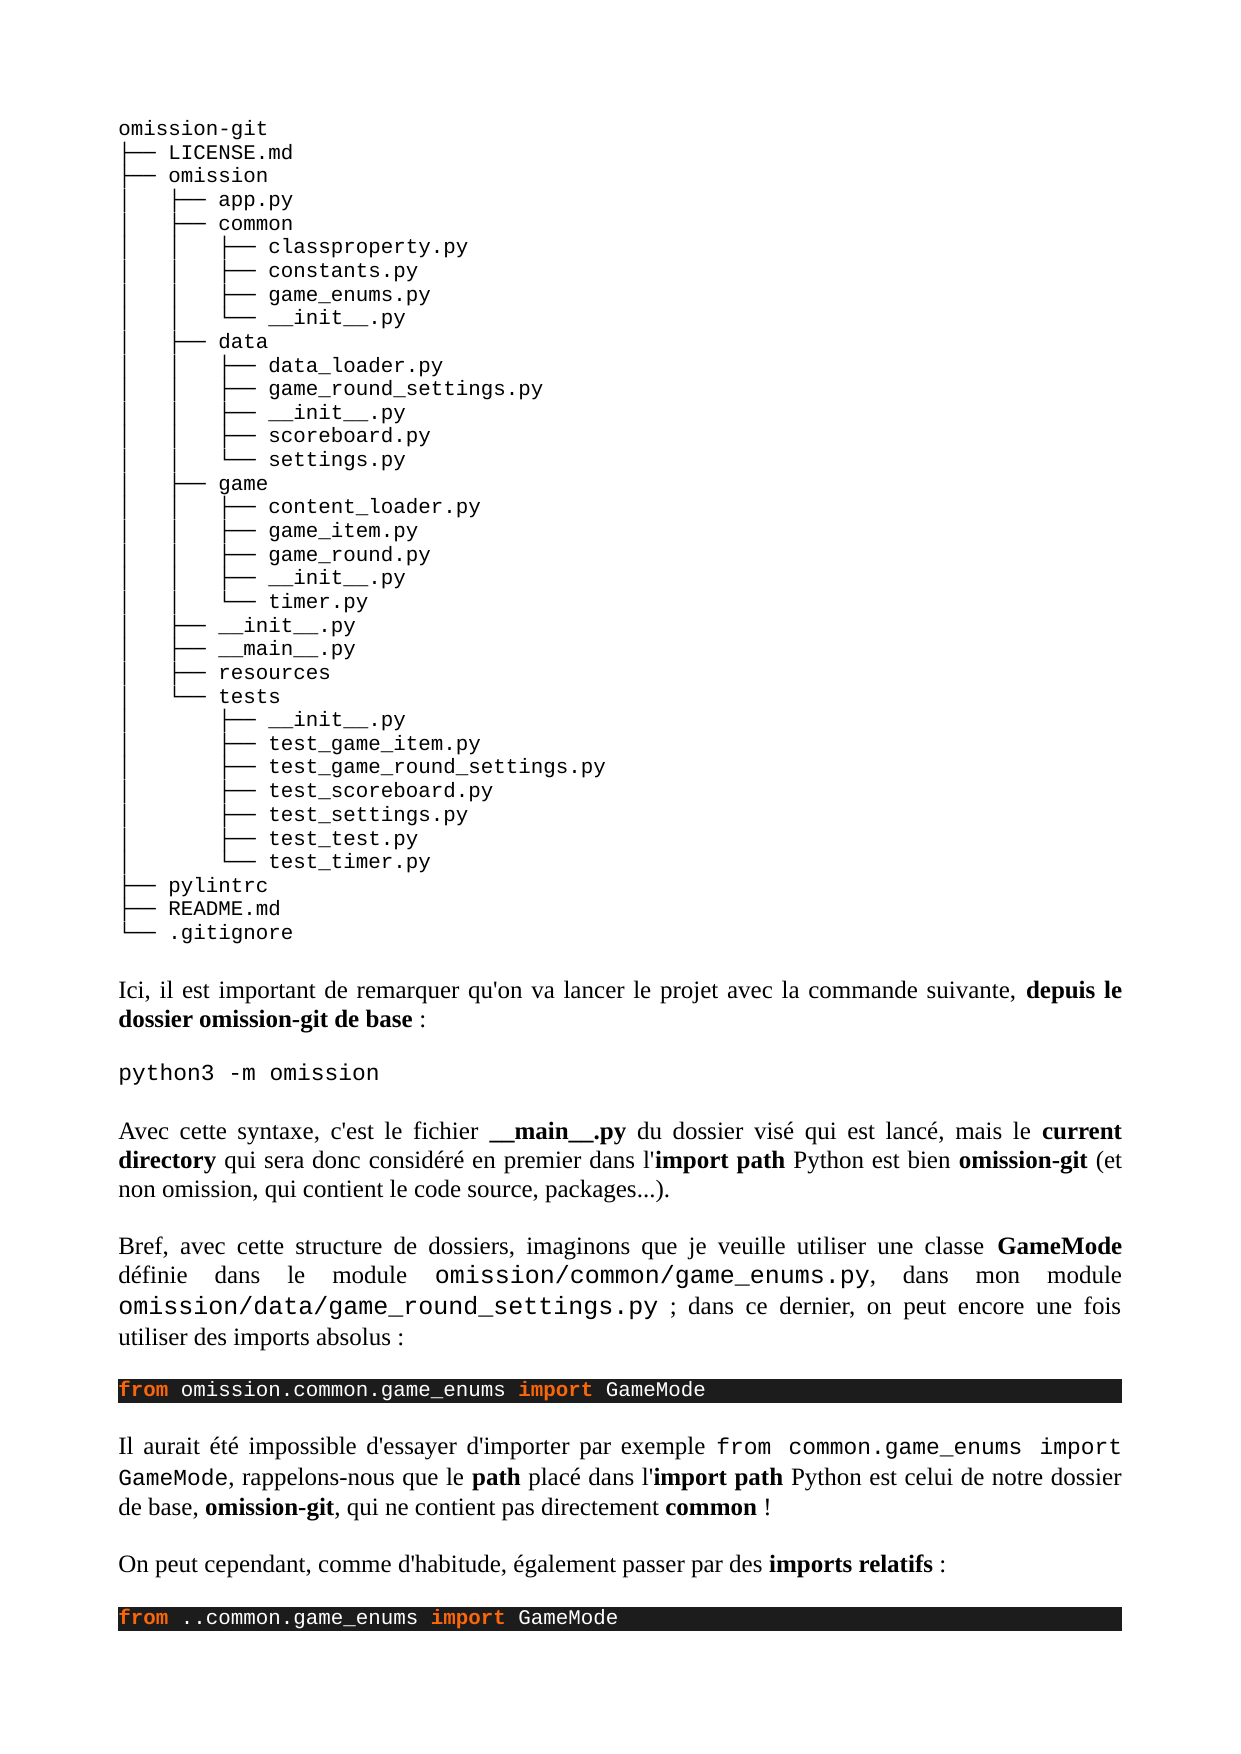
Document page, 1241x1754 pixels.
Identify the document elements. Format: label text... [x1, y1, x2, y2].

text │ │ ├── game_enums.py [125, 284, 174, 307]
text │ │ ├── game_round.py [125, 544, 174, 567]
text Ici, il est important de remarquer qu'on va lancer le projet avec la commande suivante, depuis le dossier omission-git de base : [118, 975, 1122, 1033]
text ├── LICENSE.md [125, 142, 1122, 165]
text │ │ ├── game_enums.py [175, 284, 224, 307]
text │ ├── common [175, 213, 1122, 236]
text │ └── tests [125, 686, 1122, 709]
text │ ├── data [175, 331, 1122, 354]
text │ ├── __init__.py [125, 615, 174, 638]
text from ..common.game_enums import GameMode [118, 1607, 1122, 1631]
text │ │ ├── game_enums.py [225, 284, 1122, 307]
text omission-git [118, 118, 1122, 142]
text │ ├── test_scoreboard.py [118, 780, 1122, 804]
text ├── omission [118, 165, 1122, 189]
text │ ├── common [125, 213, 174, 236]
text python3 -m omission [118, 1061, 1122, 1087]
text │ │ └── timer.py [118, 591, 1122, 615]
text │ │ ├── __init__.py [225, 402, 1122, 426]
text │ │ ├── __init__.py [118, 567, 1122, 591]
text │ │ ├── game_round_settings.py [118, 378, 1122, 402]
text │ ├── __init__.py [175, 615, 1122, 638]
text ├── README.md [118, 898, 1122, 922]
text │ ├── data [125, 331, 174, 354]
text │ │ ├── game_item.py [118, 520, 1122, 544]
text │ │ ├── game_round.py [175, 544, 224, 567]
text │ ├── test_game_item.py [125, 733, 224, 757]
text │ │ └── __init__.py [118, 307, 1122, 331]
text Avec cette syntaxe, c'est le fichier __main__.py du dossier visé qui est lancé, mais le current directory qui sera donc considéré en premier dans l'import path Python est bien omission-git (et non omission, qui contient le code source, packages...). [118, 1116, 1122, 1202]
text Bref, avec cette structure de dossiers, imaginons que je veuille utiliser une classe GameMode définie dans le module omission/common/game_enums.py, dans mon module omission/data/game_round_settings.py ; dans ce dernier, on peut encore une fois utiliser des imports absolus : [118, 1231, 1122, 1350]
text └── .gitignore [118, 922, 1122, 946]
text │ │ └── settings.py [118, 449, 1122, 473]
text from omission.common.game_enums import GameMode [118, 1379, 1122, 1403]
text │ │ ├── content_loader.py [118, 496, 1122, 520]
text Il aurait été impossible d'essayer d'importer par exemple from common.game_enums import GameMode, rappelons-nous que le path placé dans l'import path Python est celui de notre dossier de base, omission-git, qui ne contient pas directement common ! [118, 1431, 1122, 1521]
text ├── pylintrc [125, 875, 1122, 898]
text │ ├── test_game_round_settings.py [118, 757, 1122, 780]
text │ ├── test_game_item.py [225, 733, 1122, 757]
text │ ├── test_settings.py [125, 804, 224, 827]
text │ │ ├── classproperty.py [118, 236, 1122, 260]
text │ ├── game [175, 473, 1122, 496]
text │ ├── resources [118, 662, 1122, 686]
text │ │ ├── scoreboard.py [118, 426, 1122, 449]
text │ ├── __main__.py [118, 638, 1122, 662]
text │ ├── game [125, 473, 174, 496]
text │ │ ├── __init__.py [125, 402, 174, 426]
text │ ├── app.py [118, 189, 1122, 213]
text On peut cependant, comme d'habitude, également passer par des imports relatifs : [118, 1549, 1122, 1578]
text │ └── test_timer.py [118, 851, 1122, 875]
text │ │ ├── game_round.py [225, 544, 1122, 567]
text │ │ ├── data_loader.py [118, 354, 1122, 378]
text │ │ ├── constants.py [118, 260, 1122, 284]
text │ ├── __init__.py [118, 709, 1122, 733]
text │ ├── test_test.py [118, 827, 1122, 851]
text │ ├── test_settings.py [225, 804, 1122, 827]
text │ │ ├── __init__.py [175, 402, 224, 426]
